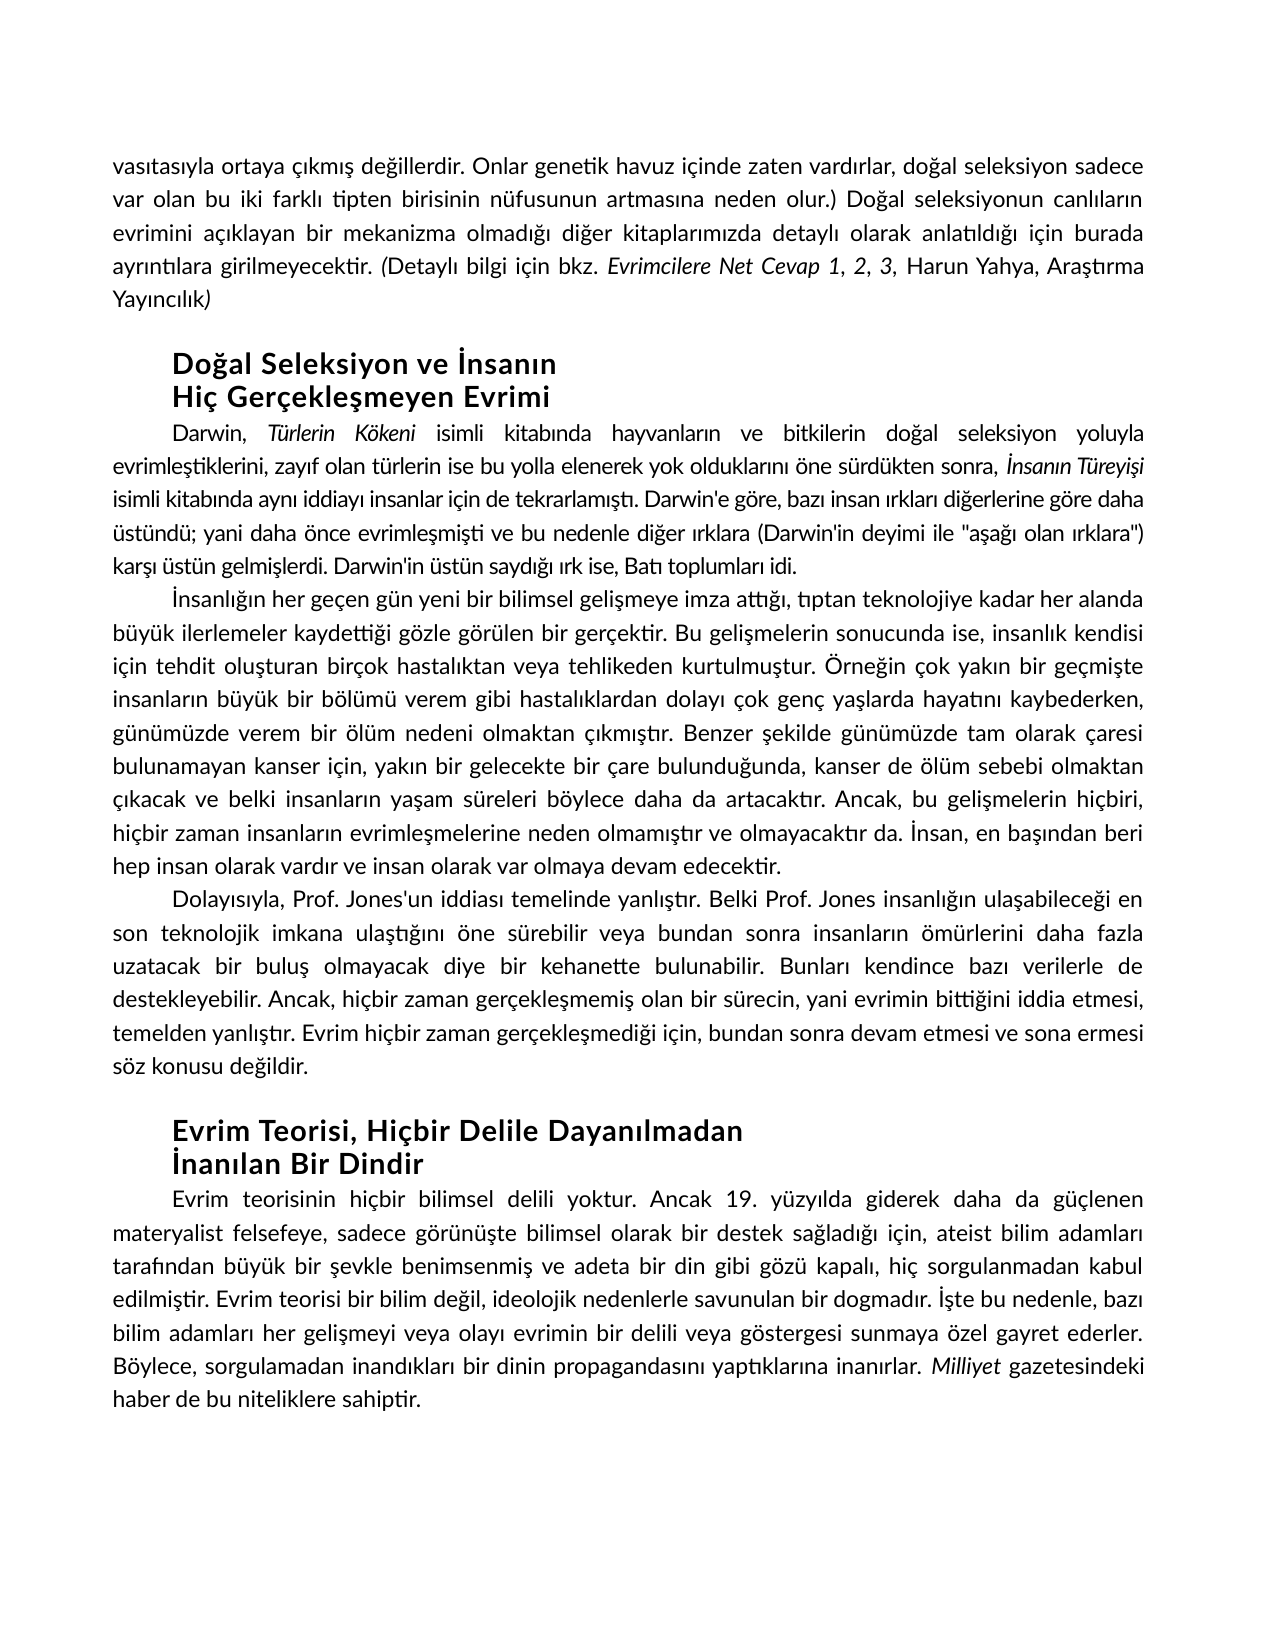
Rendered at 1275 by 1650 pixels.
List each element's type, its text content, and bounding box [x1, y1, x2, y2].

text Hiç Gerçekleşmeyen Evrimi [112, 381, 1145, 414]
text Doğal Seleksiyon ve İnsanın [112, 348, 1145, 381]
text Dolayısıyla, Prof. Jones'un iddiası temelinde yanlıştır. Belki Prof. Jones insanlığın ulaşabileceği en son teknolojik imkana ulaştığını öne sürebilir veya bundan sonra insanların ömürlerini daha fazla uzatacak bir buluş olmayacak diye bir kehanette bulunabilir. Bunları kendince bazı verilerle de destekleyebilir. Ancak, hiçbir zaman gerçekleşmemiş olan bir sürecin, yani evrimin bittiğini iddia etmesi, temelden yanlıştır. Evrim hiçbir zaman gerçekleşmediği için, bundan sonra devam etmesi ve sona ermesi söz konusu değildir. [112, 881, 1145, 1081]
text Evrim Teorisi, Hiçbir Delile Dayanılmadan [112, 1114, 1145, 1148]
text İnanılan Bir Dindir [112, 1148, 1145, 1181]
text Evrim teorisinin hiçbir bilimsel delili yoktur. Ancak 19. yüzyılda giderek daha da güçlenen materyalist felsefeye, sadece görünüşte bilimsel olarak bir destek sağladığı için, ateist bilim adamları tarafından büyük bir şevkle benimsenmiş ve adeta bir din gibi gözü kapalı, hiç sorgulanmadan kabul edilmiştir. Evrim teorisi bir bilim değil, ideolojik nedenlerle savunulan bir dogmadır. İşte bu nedenle, bazı bilim adamları her gelişmeyi veya olayı evrimin bir delili veya göstergesi sunmaya özel gayret ederler. Böylece, sorgulamadan inandıkları bir dinin propagandasını yaptıklarına inanırlar. Milliyet gazetesindeki haber de bu niteliklere sahiptir. [112, 1181, 1145, 1414]
text İnsanlığın her geçen gün yeni bir bilimsel gelişmeye imza attığı, tıptan teknolojiye kadar her alanda büyük ilerlemeler kaydettiği gözle görülen bir gerçektir. Bu gelişmelerin sonucunda ise, insanlık kendisi için tehdit oluşturan birçok hastalıktan veya tehlikeden kurtulmuştur. Örneğin çok yakın bir geçmişte insanların büyük bir bölümü verem gibi hastalıklardan dolayı çok genç yaşlarda hayatını kaybederken, günümüzde verem bir ölüm nedeni olmaktan çıkmıştır. Benzer şekilde günümüzde tam olarak çaresi bulunamayan kanser için, yakın bir gelecekte bir çare bulunduğunda, kanser de ölüm sebebi olmaktan çıkacak ve belki insanların yaşam süreleri böylece daha da artacaktır. Ancak, bu gelişmelerin hiçbiri, hiçbir zaman insanların evrimleşmelerine neden olmamıştır ve olmayacaktır da. İnsan, en başından beri hep insan olarak vardır ve insan olarak var olmaya devam edecektir. [112, 581, 1145, 881]
text Darwin, Türlerin Kökeni isimli kitabında hayvanların ve bitkilerin doğal seleksiyon yoluyla evrimleştiklerini, zayıf olan türlerin ise bu yolla elenerek yok olduklarını öne sürdükten sonra, İnsanın Türeyişi isimli kitabında aynı iddiayı insanlar için de tekrarlamıştı. Darwin'e göre, bazı insan ırkları diğerlerine göre daha üstündü; yani daha önce evrimleşmişti ve bu nedenle diğer ırklara (Darwin'in deyimi ile "aşağı olan ırklara") karşı üstün gelmişlerdi. Darwin'in üstün saydığı ırk ise, Batı toplumları idi. [112, 414, 1145, 581]
text vasıtasıyla ortaya çıkmış değillerdir. Onlar genetik havuz içinde zaten vardırlar, doğal seleksiyon sadece var olan bu iki farklı tipten birisinin nüfusunun artmasına neden olur.) Doğal seleksiyonun canlıların evrimini açıklayan bir mekanizma olmadığı diğer kitaplarımızda detaylı olarak anlatıldığı için burada ayrıntılara girilmeyecektir. (Detaylı bilgi için bkz. Evrimcilere Net Cevap 1, 2, 3, Harun Yahya, Araştırma Yayıncılık) [112, 148, 1145, 314]
